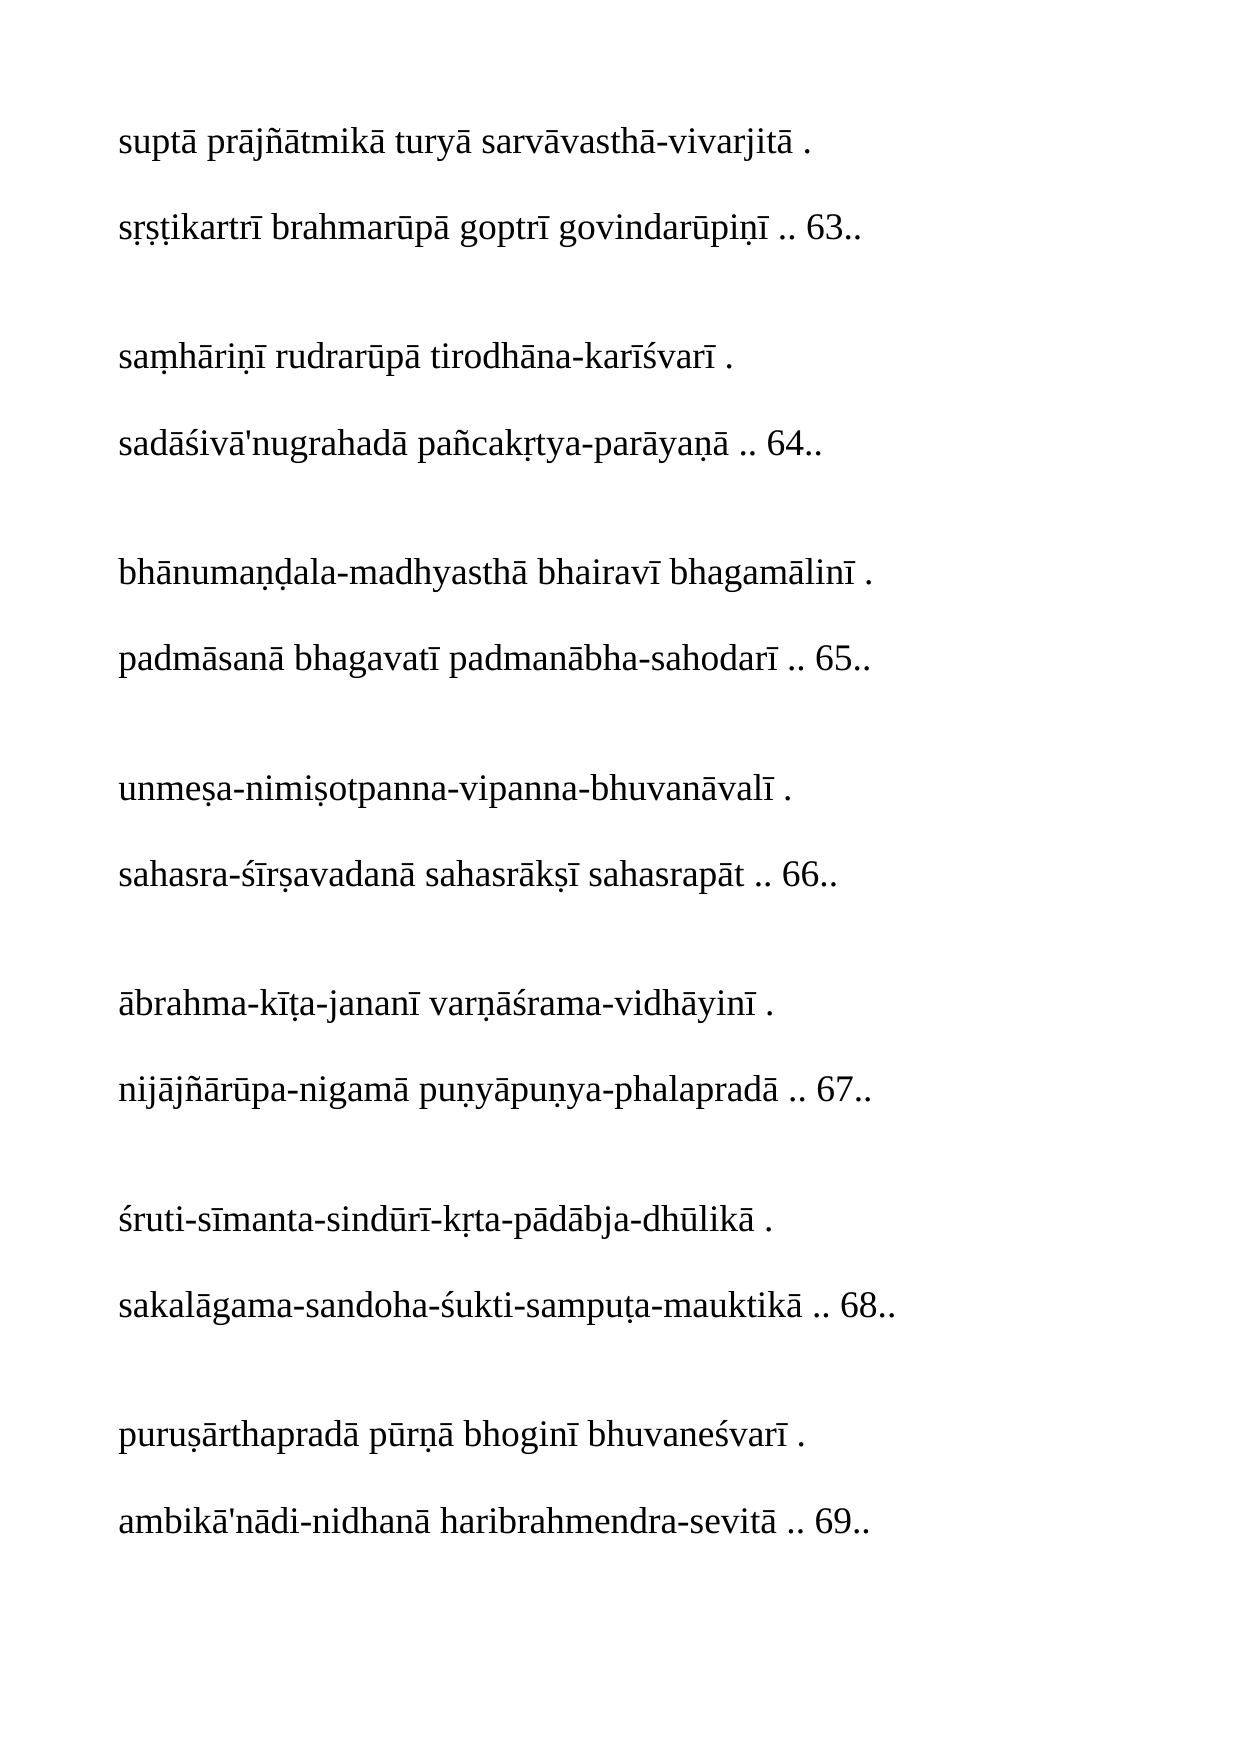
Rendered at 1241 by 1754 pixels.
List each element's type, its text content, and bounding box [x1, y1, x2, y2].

text sadāśivā'nugrahadā pañcakṛtya-parāyaṇā .. 64.. [118, 420, 1122, 463]
text sakalāgama-sandoha-śukti-sampuṭa-mauktikā .. 68.. [118, 1282, 1122, 1326]
text ābrahma-kīṭa-jananī varṇāśrama-vidhāyinī . [118, 981, 1122, 1024]
text śruti-sīmanta-sindūrī-kṛta-pādābja-dhūlikā . [118, 1196, 1122, 1239]
text unmeṣa-nimiṣotpanna-vipanna-bhuvanāvalī . [118, 765, 1122, 808]
text sahasra-śīrṣavadanā sahasrākṣī sahasrapāt .. 66.. [118, 851, 1122, 894]
text bhānumaṇḍala-madhyasthā bhairavī bhagamālinī . [118, 549, 1122, 592]
text sṛṣṭikartrī brahmarūpā goptrī govindarūpiṇī .. 63.. [118, 204, 1122, 247]
text puruṣārthapradā pūrṇā bhoginī bhuvaneśvarī . [118, 1412, 1122, 1455]
text padmāsanā bhagavatī padmanābha-sahodarī .. 65.. [118, 636, 1122, 679]
text suptā prājñātmikā turyā sarvāvasthā-vivarjitā . [118, 118, 1122, 161]
text nijājñārūpa-nigamā puṇyāpuṇya-phalapradā .. 67.. [118, 1067, 1122, 1110]
text ambikā'nādi-nidhanā haribrahmendra-sevitā .. 69.. [118, 1498, 1122, 1541]
text saṃhāriṇī rudrarūpā tirodhāna-karīśvarī . [118, 334, 1122, 377]
